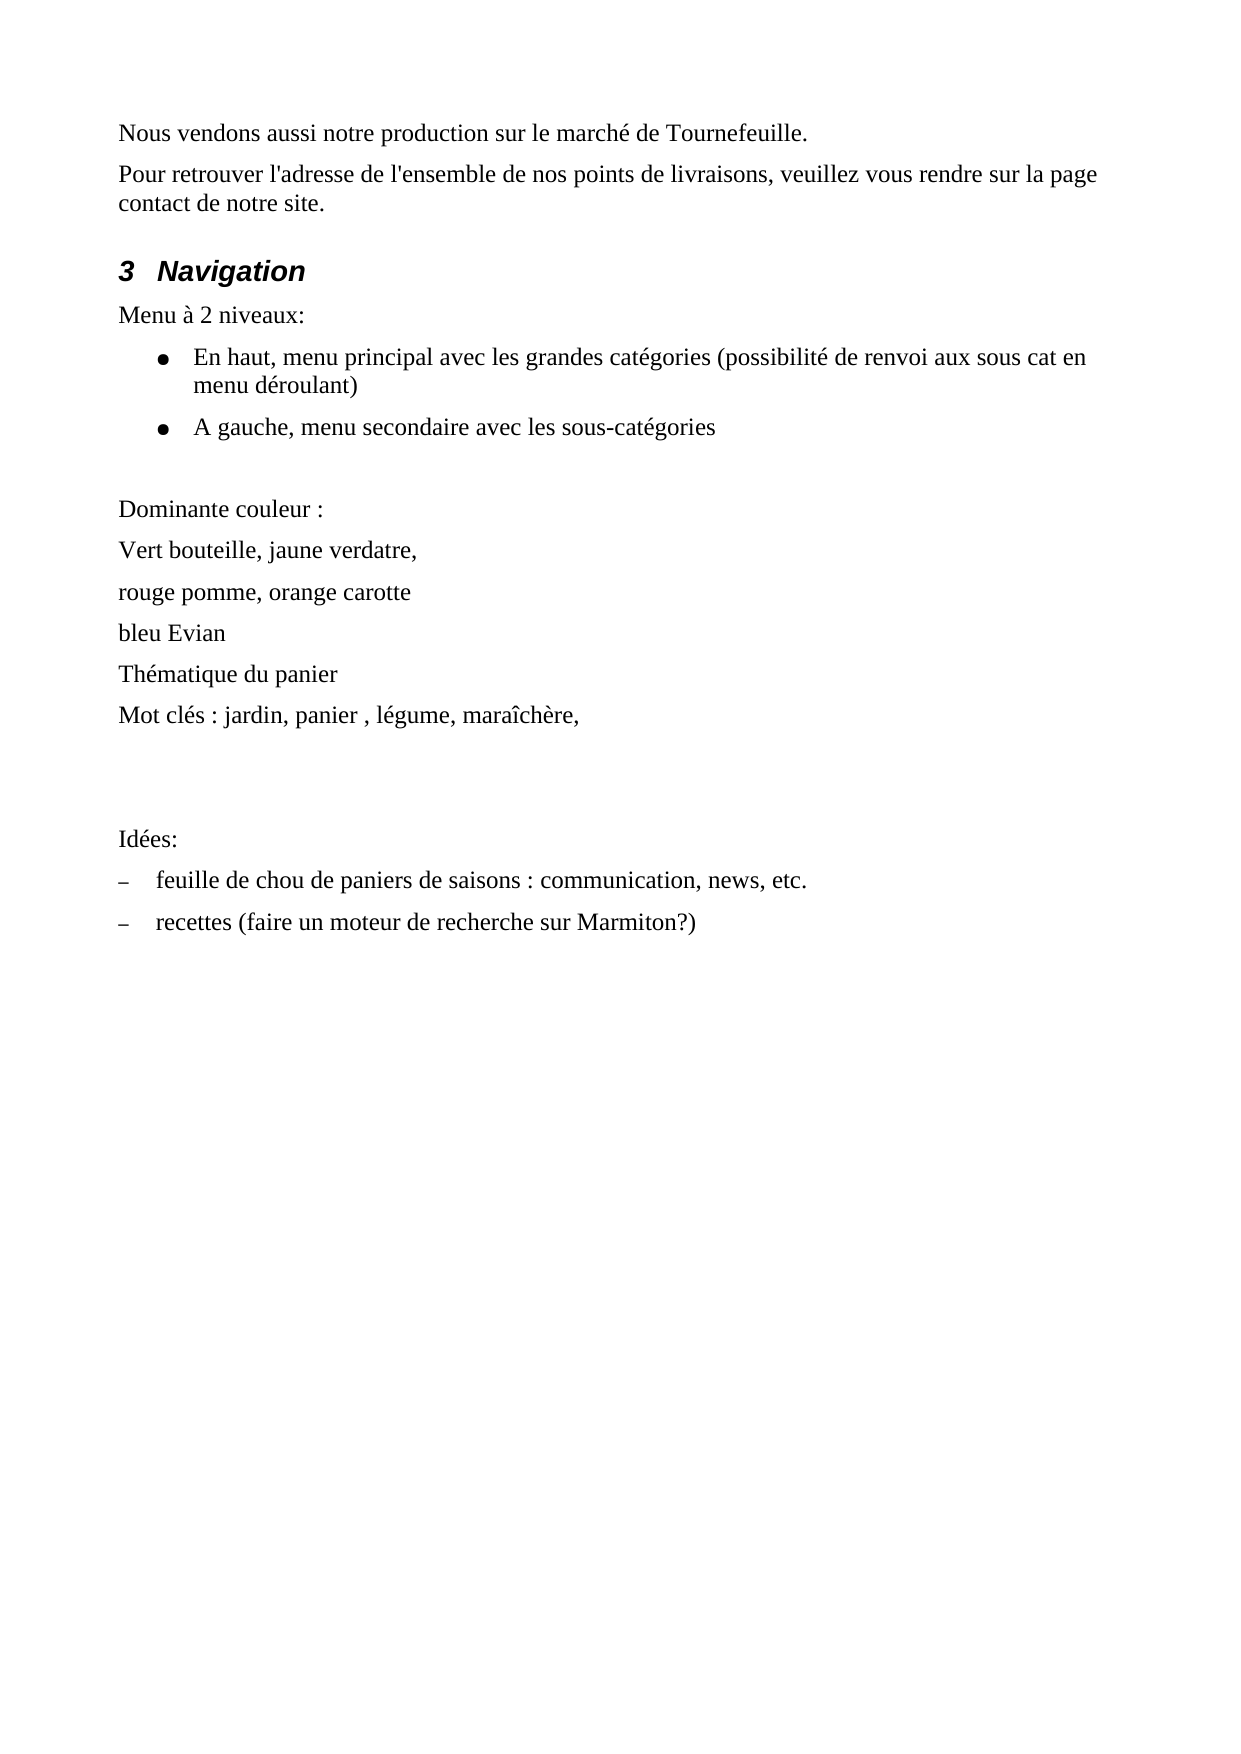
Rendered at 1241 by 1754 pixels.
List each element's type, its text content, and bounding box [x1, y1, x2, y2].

text Dominante couleur : [118, 494, 1122, 523]
text rouge pomme, orange carotte [118, 577, 1122, 605]
list recettes (faire un moteur de recherche sur Marmiton?) [118, 907, 1122, 935]
subtitle Navigation [118, 254, 1122, 288]
text Menu à 2 niveaux: [118, 300, 1122, 329]
text Pour retrouver l'adresse de l'ensemble de nos points de livraisons, veuillez vous rendre sur la page contact de notre site. [118, 159, 1122, 217]
text Thématique du panier [118, 659, 1122, 688]
text Vert bouteille, jaune verdatre, [118, 535, 1122, 564]
list feuille de chou de paniers de saisons : communication, news, etc. [118, 865, 1122, 894]
list En haut, menu principal avec les grandes catégories (possibilité de renvoi aux sous cat en menu déroulant) [156, 342, 1122, 399]
text Nous vendons aussi notre production sur le marché de Tournefeuille. [118, 118, 1122, 147]
text bleu Evian [118, 618, 1122, 647]
list A gauche, menu secondaire avec les sous-catégories [156, 412, 1122, 440]
text Idées: [118, 824, 1122, 853]
text Mot clés : jardin, panier , légume, maraîchère, [118, 700, 1122, 729]
